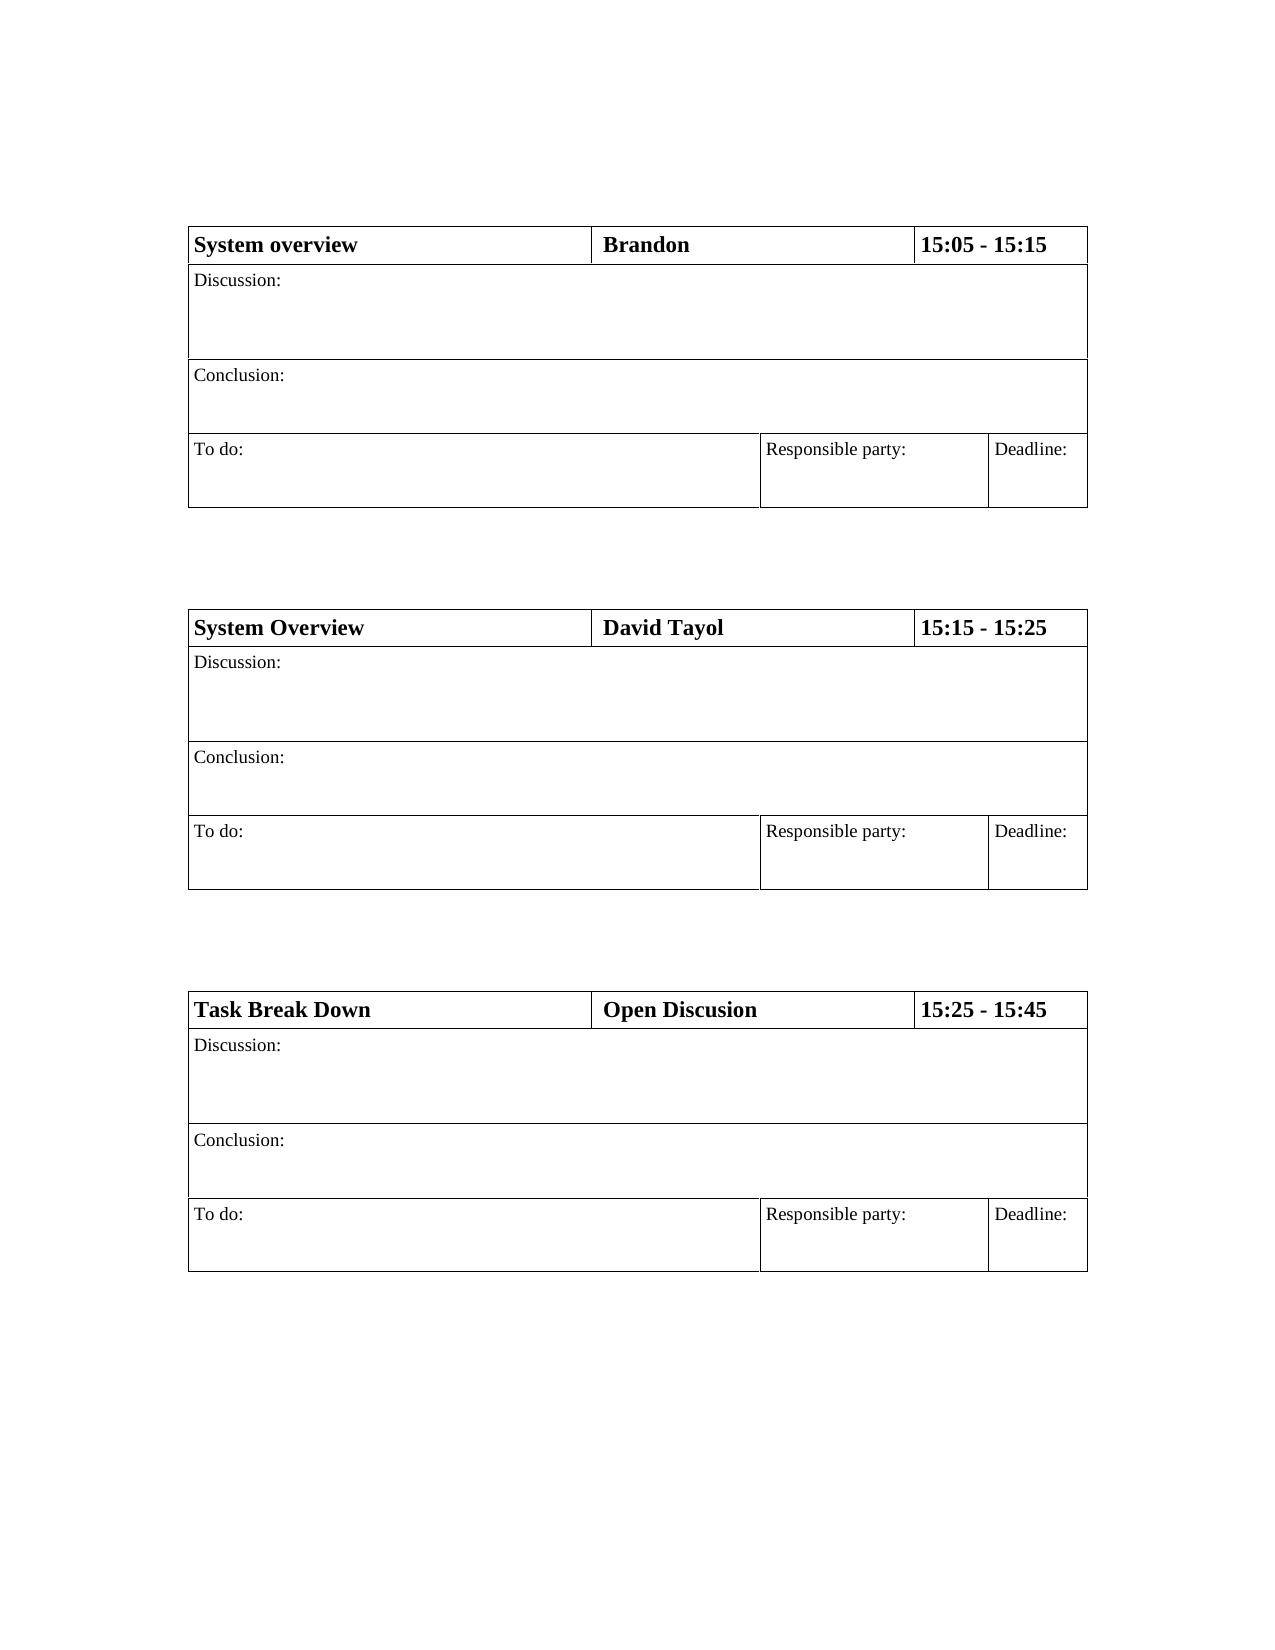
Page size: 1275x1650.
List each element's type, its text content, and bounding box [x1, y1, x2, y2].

table_header Task Break Down [189, 992, 591, 1028]
table_cell Conclusion: [189, 742, 1087, 815]
table_cell Deadline: [989, 434, 1087, 507]
table_cell Deadline: [989, 816, 1087, 889]
table_header 15:05 - 15:15 [915, 227, 1087, 263]
table_cell Deadline: [989, 1199, 1087, 1271]
table_cell Discussion: [189, 265, 1087, 358]
table_header David Tayol [592, 610, 914, 646]
table_cell Conclusion: [189, 1124, 1087, 1197]
table_cell Responsible party: [761, 816, 988, 889]
table_header 15:15 - 15:25 [915, 610, 1087, 646]
table_header 15:25 - 15:45 [915, 992, 1087, 1028]
table_cell Responsible party: [761, 1199, 988, 1271]
table_cell Conclusion: [189, 360, 1087, 433]
table_cell Discussion: [189, 647, 1087, 741]
table_cell Responsible party: [761, 434, 988, 507]
table_cell To do: [189, 434, 759, 507]
table_header Open Discusion [592, 992, 914, 1028]
table_header Brandon [592, 227, 914, 263]
table_header System Overview [189, 610, 591, 646]
table_cell To do: [189, 816, 759, 889]
table_cell Discussion: [189, 1029, 1087, 1123]
table_header System overview [189, 227, 591, 263]
table_cell To do: [189, 1199, 759, 1271]
